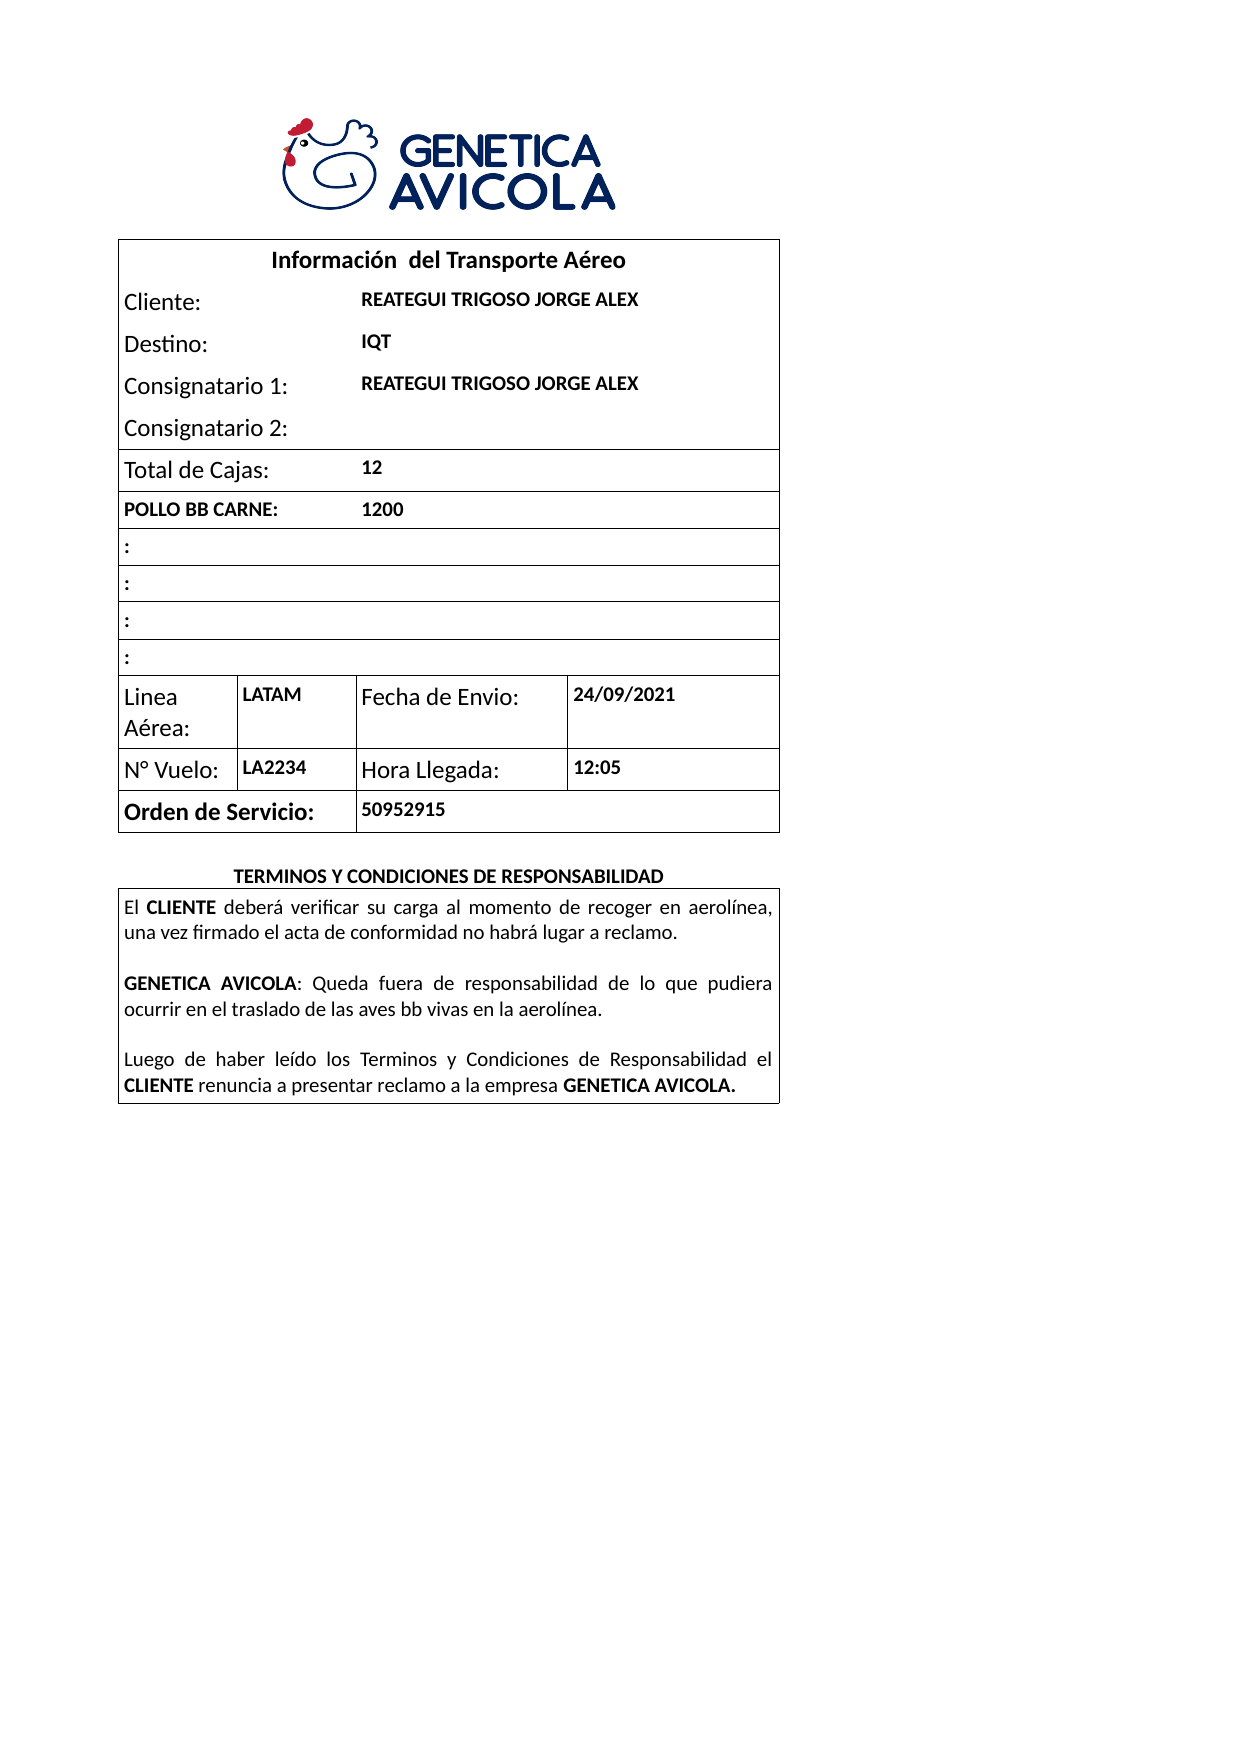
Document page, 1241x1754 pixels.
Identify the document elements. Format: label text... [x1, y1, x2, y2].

table_cell [356, 602, 779, 638]
table_cell [356, 566, 779, 601]
table_cell TERMINOS Y CONDICIONES DE RESPONSABILIDAD [118, 833, 779, 888]
table_cell 24/09/2021 [568, 676, 779, 748]
table_cell REATEGUI TRIGOSO JORGE ALEX [356, 365, 779, 406]
table_cell Consignatario 2: [119, 406, 356, 448]
table_cell LA2234 [238, 749, 356, 790]
table_cell Destino: [119, 323, 356, 364]
table_cell Linea Aérea: [119, 676, 237, 748]
table_cell Hora Llegada: [357, 749, 567, 790]
table_cell Fecha de Envio: [357, 676, 567, 748]
table_cell 1200 [356, 492, 779, 527]
table_cell REATEGUI TRIGOSO JORGE ALEX [356, 281, 779, 322]
table_cell : [119, 640, 356, 675]
table_cell [356, 529, 779, 564]
table_cell Total de Cajas: [119, 450, 356, 491]
table_cell [356, 640, 779, 675]
table_cell POLLO BB CARNE: [119, 492, 356, 527]
table_cell Consignatario 1: [119, 365, 356, 406]
table_cell N° Vuelo: [119, 749, 237, 790]
table_cell 50952915 [357, 791, 779, 832]
table_cell LATAM [238, 676, 356, 748]
table_cell : [119, 529, 356, 564]
table_cell : [119, 566, 356, 601]
table_cell 12:05 [568, 749, 779, 790]
table_header Información del Transporte Aéreo [119, 240, 779, 281]
picture [282, 118, 616, 210]
table_cell : [119, 602, 356, 638]
table_cell El CLIENTE deberá verificar su carga al momento de recoger en aerolínea, una vez firmado el acta de conformidad no habrá lugar a reclamo. GENETICA AVICOLA: Queda fuera de responsabilidad de lo que pudiera ocurrir en el traslado de las aves bb vivas en la aerolínea. Luego de haber leído los Terminos y Condiciones de Responsabilidad el CLIENTE renuncia a presentar reclamo a la empresa GENETICA AVICOLA. [119, 889, 779, 1103]
table_cell [356, 406, 779, 448]
table_cell Cliente: [119, 281, 356, 322]
table_cell 12 [356, 450, 779, 491]
table_cell IQT [356, 323, 779, 364]
table_cell Orden de Servicio: [119, 791, 356, 832]
